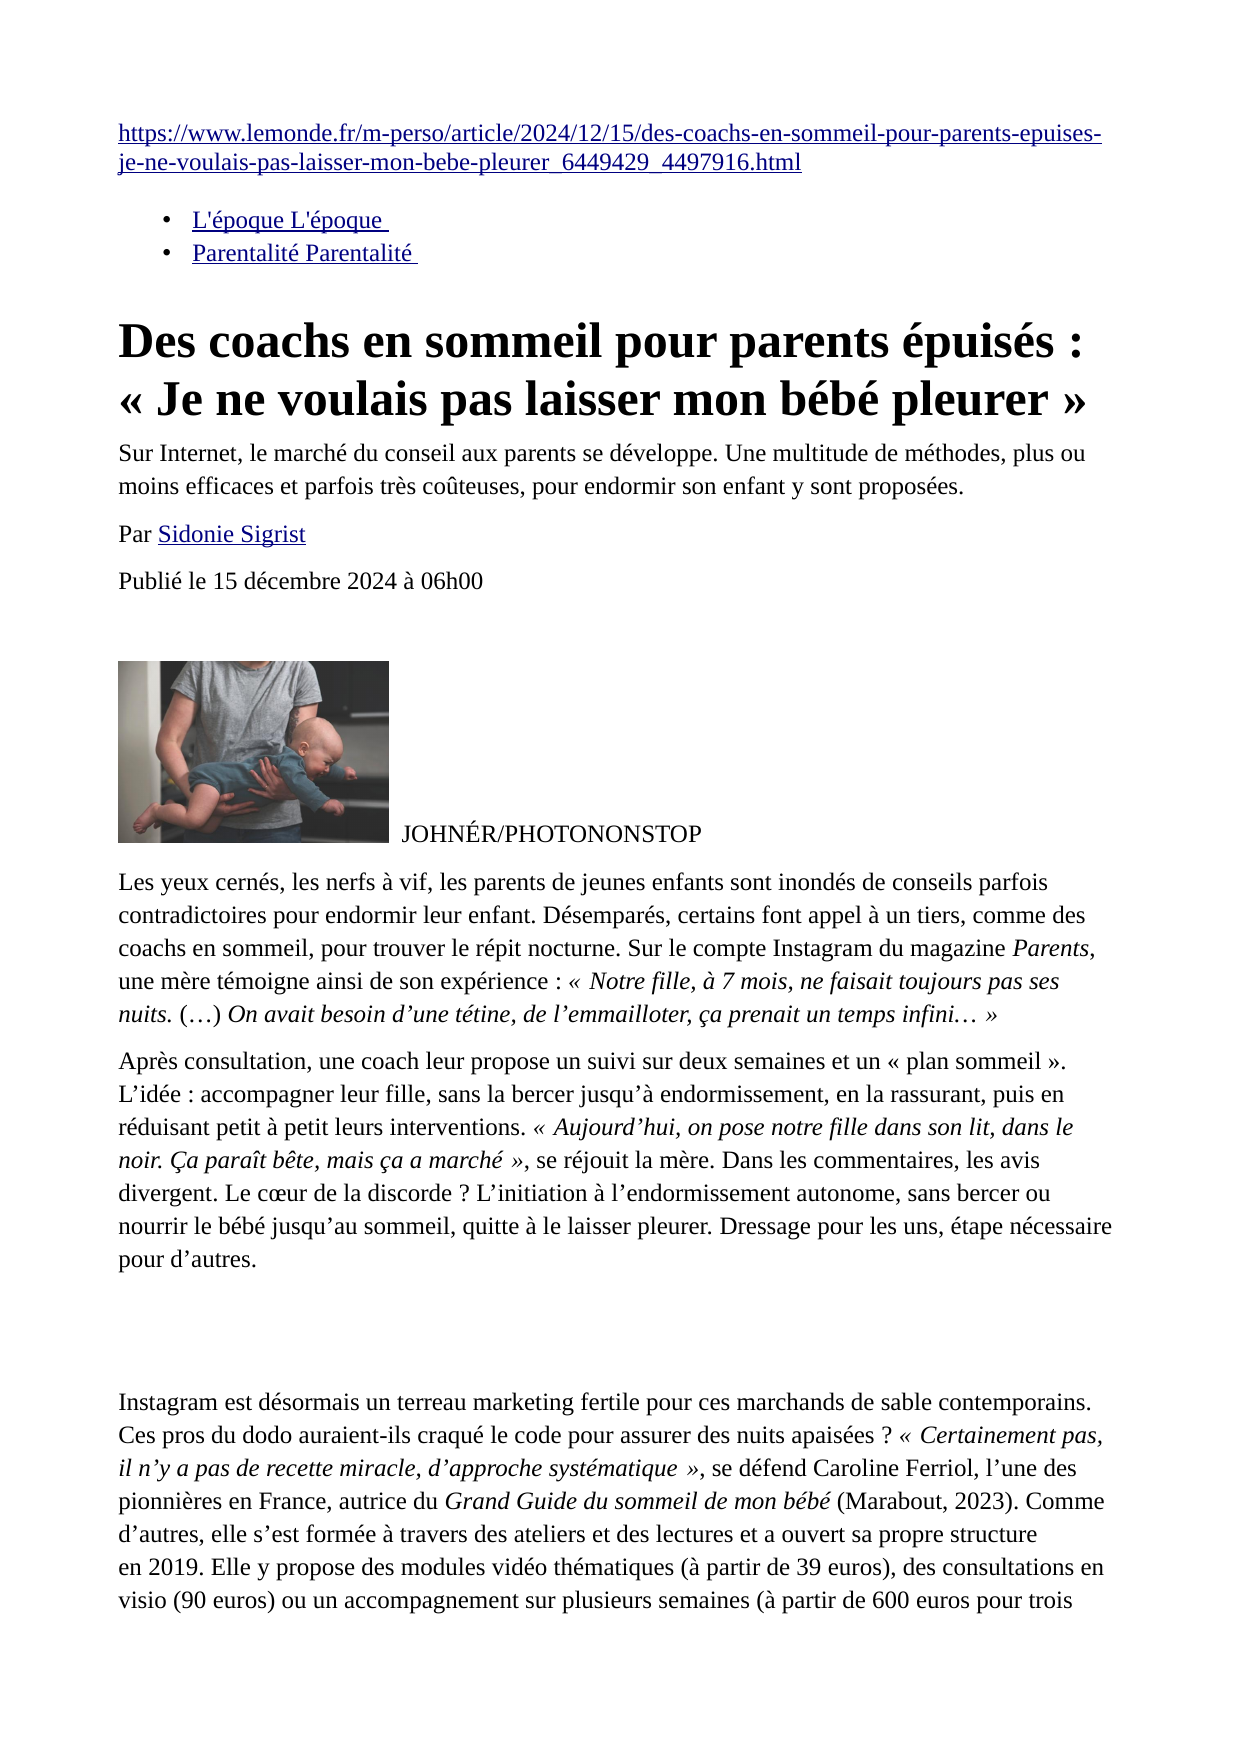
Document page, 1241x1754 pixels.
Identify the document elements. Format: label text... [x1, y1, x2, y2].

text JOHNÉR/PHOTONONSTOP [118, 662, 1122, 848]
text https://www.lemonde.fr/m-perso/article/2024/12/15/des-coachs-en-sommeil-pour-parents-epuises-je-ne-voulais-pas-laisser-mon-bebe-pleurer_6449429_4497916.html [118, 118, 1122, 176]
picture [118, 661, 389, 843]
text Instagram est désormais un terreau marketing fertile pour ces marchands de sable contemporains. Ces pros du dodo auraient-ils craqué le code pour assurer des nuits apaisées ? « Certainement pas, il n’y a pas de recette miracle, d’approche systématique », se défend Caroline Ferriol, l’une des pionnières en France, autrice du Grand Guide du sommeil de mon bébé (Marabout, 2023). Comme d’autres, elle s’est formée à travers des ateliers et des lectures et a ouvert sa propre structure en 2019. Elle y propose des modules vidéo thématiques (à partir de 39 euros), des consultations en visio (90 euros) ou un accompagnement sur plusieurs semaines (à partir de 600 euros pour trois [118, 1387, 1122, 1614]
subtitle Des coachs en sommeil pour parents épuisés : « Je ne voulais pas laisser mon bébé pleurer » [118, 311, 1122, 426]
text Publié le 15 décembre 2024 à 06h00 [118, 566, 1122, 595]
list L'époque L'époque [162, 205, 1122, 234]
text Les yeux cernés, les nerfs à vif, les parents de jeunes enfants sont inondés de conseils parfois contradictoires pour endormir leur enfant. Désemparés, certains font appel à un tiers, comme des coachs en sommeil, pour trouver le répit nocturne. Sur le compte Instagram du magazine Parents, une mère témoigne ainsi de son expérience : « Notre fille, à 7 mois, ne faisait toujours pas ses nuits. (…) On avait besoin d’une tétine, de l’emmailloter, ça prenait un temps infini… » [118, 867, 1122, 1027]
text Sur Internet, le marché du conseil aux parents se développe. Une multitude de méthodes, plus ou moins efficaces et parfois très coûteuses, pour endormir son enfant y sont proposées. [118, 438, 1122, 500]
text Après consultation, une coach leur propose un suivi sur deux semaines et un « plan sommeil ». L’idée : accompagner leur fille, sans la bercer jusqu’à endormissement, en la rassurant, puis en réduisant petit à petit leurs interventions. « Aujourd’hui, on pose notre fille dans son lit, dans le noir. Ça paraît bête, mais ça a marché », se réjouit la mère. Dans les commentaires, les avis divergent. Le cœur de la discorde ? L’initiation à l’endormissement autonome, sans bercer ou nourrir le bébé jusqu’au sommeil, quitte à le laisser pleurer. Dressage pour les uns, étape nécessaire pour d’autres. [118, 1046, 1122, 1273]
list Parentalité Parentalité [162, 238, 1122, 267]
text Par Sidonie Sigrist [118, 519, 1122, 548]
